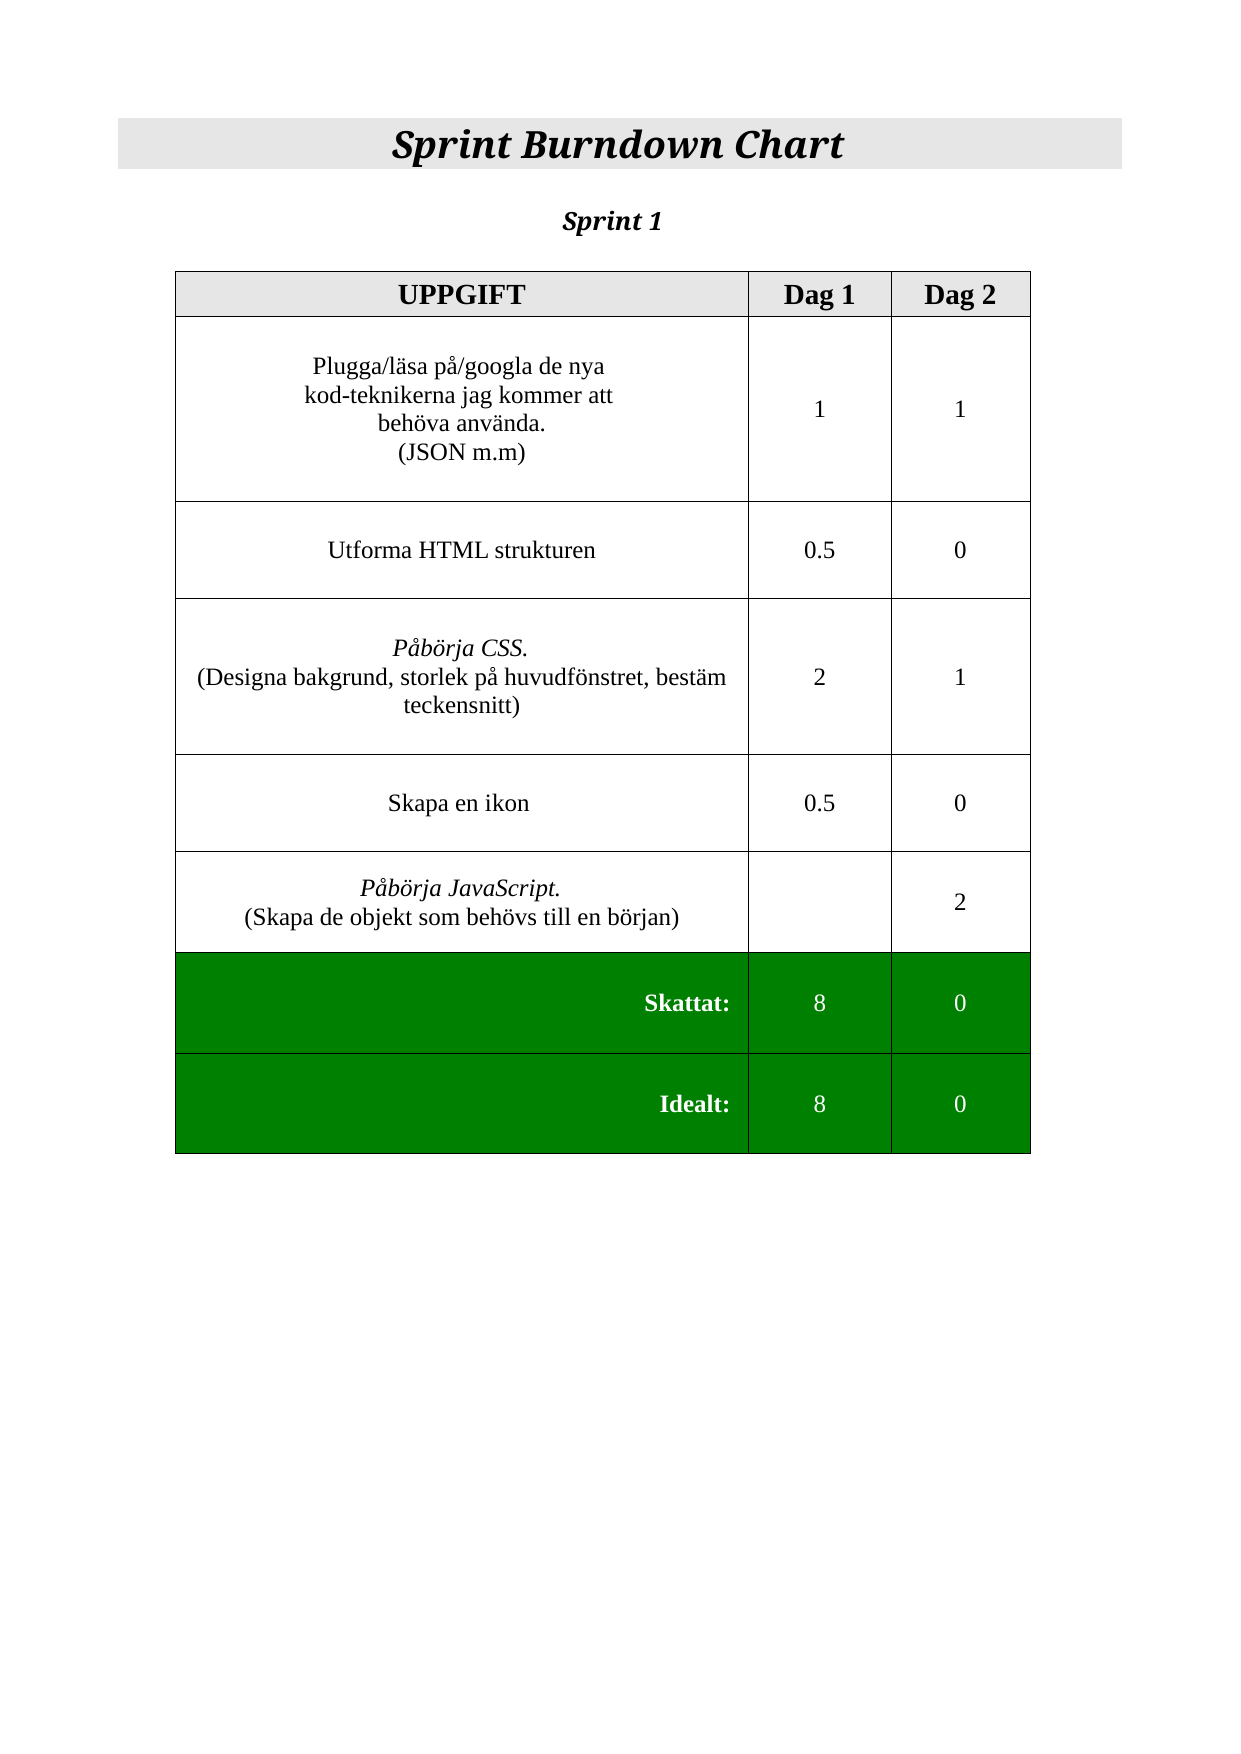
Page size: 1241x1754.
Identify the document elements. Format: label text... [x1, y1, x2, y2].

table_cell 8 [749, 953, 891, 1053]
table_cell 0,5 [749, 755, 891, 851]
table_cell Påbörja JavaScript. (Skapa de objekt som behövs till en början) [176, 852, 748, 952]
table_header Dag 1 [749, 272, 891, 316]
text Sprint 1 [118, 203, 1122, 237]
table_cell [749, 852, 891, 952]
table_cell 0 [892, 953, 1030, 1053]
table_cell Skapa en ikon [176, 755, 748, 851]
table_cell 2 [749, 599, 891, 754]
table_cell 0 [892, 755, 1030, 851]
table_cell 0 [892, 1054, 1030, 1153]
table_cell 0,5 [749, 502, 891, 598]
table_header UPPGIFT [176, 272, 748, 316]
table_cell 0 [892, 502, 1030, 598]
table_cell Idealt: [176, 1054, 748, 1153]
table_cell Påbörja CSS. (Designa bakgrund, storlek på huvudfönstret, bestäm teckensnitt) [176, 599, 748, 754]
table_cell 1 [749, 317, 891, 501]
table_cell 2 [892, 852, 1030, 952]
table_cell 1 [892, 599, 1030, 754]
table_cell 8 [749, 1054, 891, 1153]
table_cell Skattat: [176, 953, 748, 1053]
table_cell Plugga/läsa på/googla de nya kod-teknikerna jag kommer att behöva använda. (JSON m.m) [176, 317, 748, 501]
text Sprint Burndown Chart [118, 118, 1122, 169]
table_cell 1 [892, 317, 1030, 501]
table_cell Utforma HTML strukturen [176, 502, 748, 598]
table_header Dag 2 [892, 272, 1030, 316]
